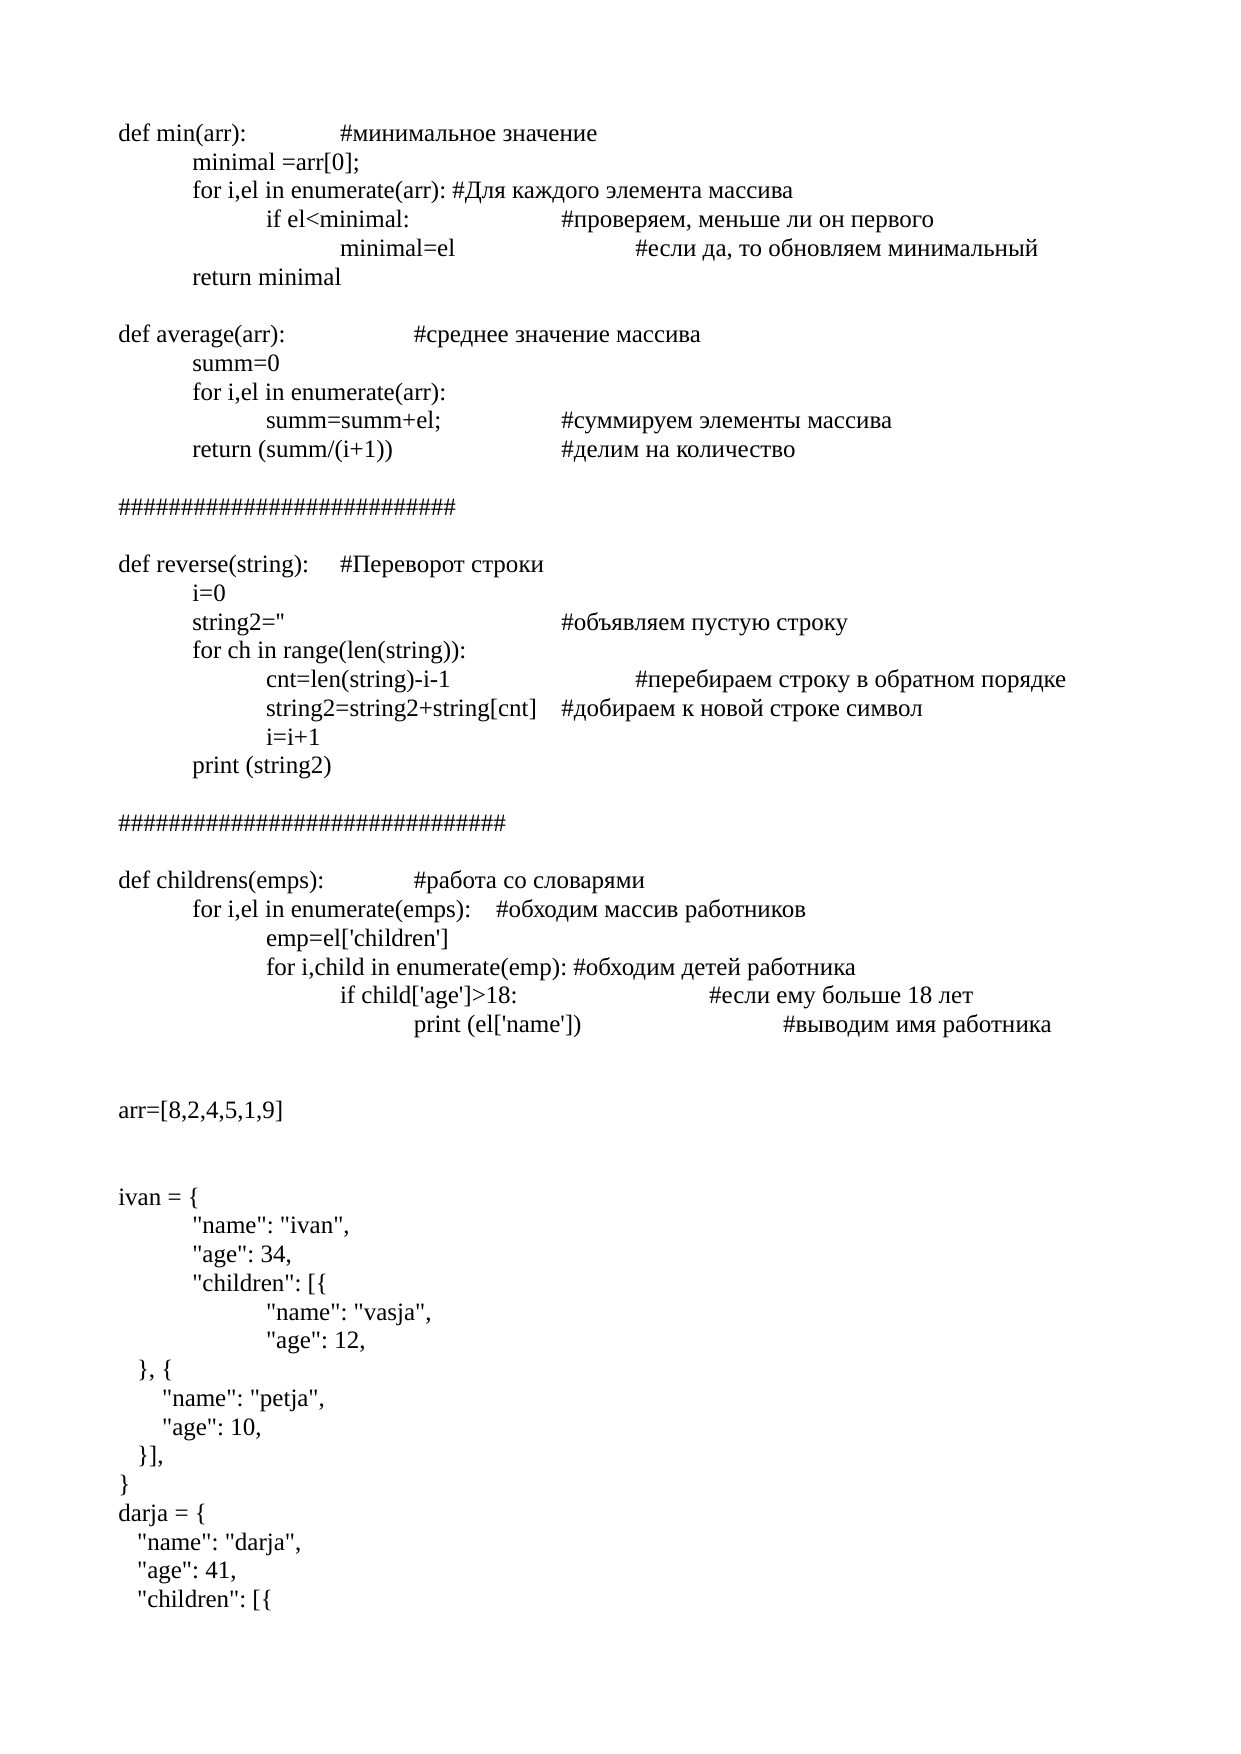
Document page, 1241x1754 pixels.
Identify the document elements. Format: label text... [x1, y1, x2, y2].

text print (el['name']) #выводим имя работника [118, 1009, 1122, 1038]
text "age": 41, [118, 1556, 1122, 1584]
text "name": "vasja", [118, 1297, 1122, 1326]
text string2=string2+string[cnt] #добираем к новой строке символ [118, 693, 1122, 722]
text i=0 [118, 578, 1122, 607]
text summ=0 [118, 348, 1122, 377]
text }, { [118, 1354, 1122, 1383]
text } [118, 1469, 1122, 1498]
text def childrens(emps): #работа со словарями [118, 866, 1122, 894]
text darja = { [118, 1498, 1122, 1527]
text for i,el in enumerate(emps): #обходим массив работников [118, 894, 1122, 923]
text summ=summ+el; #суммируем элементы массива [118, 406, 1122, 434]
text if el<minimal: #проверяем, меньше ли он первого [118, 204, 1122, 233]
text "name": "petja", [118, 1383, 1122, 1412]
text cnt=len(string)-i-1 #перебираем строку в обратном порядке [118, 664, 1122, 693]
text return minimal [118, 262, 1122, 291]
text ########################### [118, 492, 1122, 521]
text for ch in range(len(string)): [118, 636, 1122, 664]
text "name": "ivan", [118, 1211, 1122, 1239]
text emp=el['children'] [118, 923, 1122, 952]
text for i,child in enumerate(emp): #обходим детей работника [118, 952, 1122, 981]
text if child['age']>18: #если ему больше 18 лет [118, 981, 1122, 1009]
text def reverse(string): #Переворот строки [118, 549, 1122, 578]
text ivan = { [118, 1182, 1122, 1211]
text string2='' #объявляем пустую строку [118, 607, 1122, 636]
text i=i+1 [118, 722, 1122, 751]
text "children": [{ [118, 1268, 1122, 1297]
text arr=[8,2,4,5,1,9] [118, 1096, 1122, 1124]
text }], [118, 1441, 1122, 1469]
text "age": 34, [118, 1239, 1122, 1268]
text def average(arr): #среднее значение массива [118, 319, 1122, 348]
text minimal=el #если да, то обновляем минимальный [118, 233, 1122, 262]
text "age": 10, [118, 1412, 1122, 1441]
text for i,el in enumerate(arr): [118, 377, 1122, 406]
text ############################### [118, 808, 1122, 837]
text "age": 12, [118, 1326, 1122, 1354]
text return (summ/(i+1)) #делим на количество [118, 434, 1122, 463]
text minimal =arr[0]; [118, 147, 1122, 176]
text "children": [{ [118, 1584, 1122, 1613]
text print (string2) [118, 751, 1122, 779]
text "name": "darja", [118, 1527, 1122, 1556]
text def min(arr): #минимальное значение [118, 118, 1122, 147]
text for i,el in enumerate(arr): #Для каждого элемента массива [118, 176, 1122, 204]
